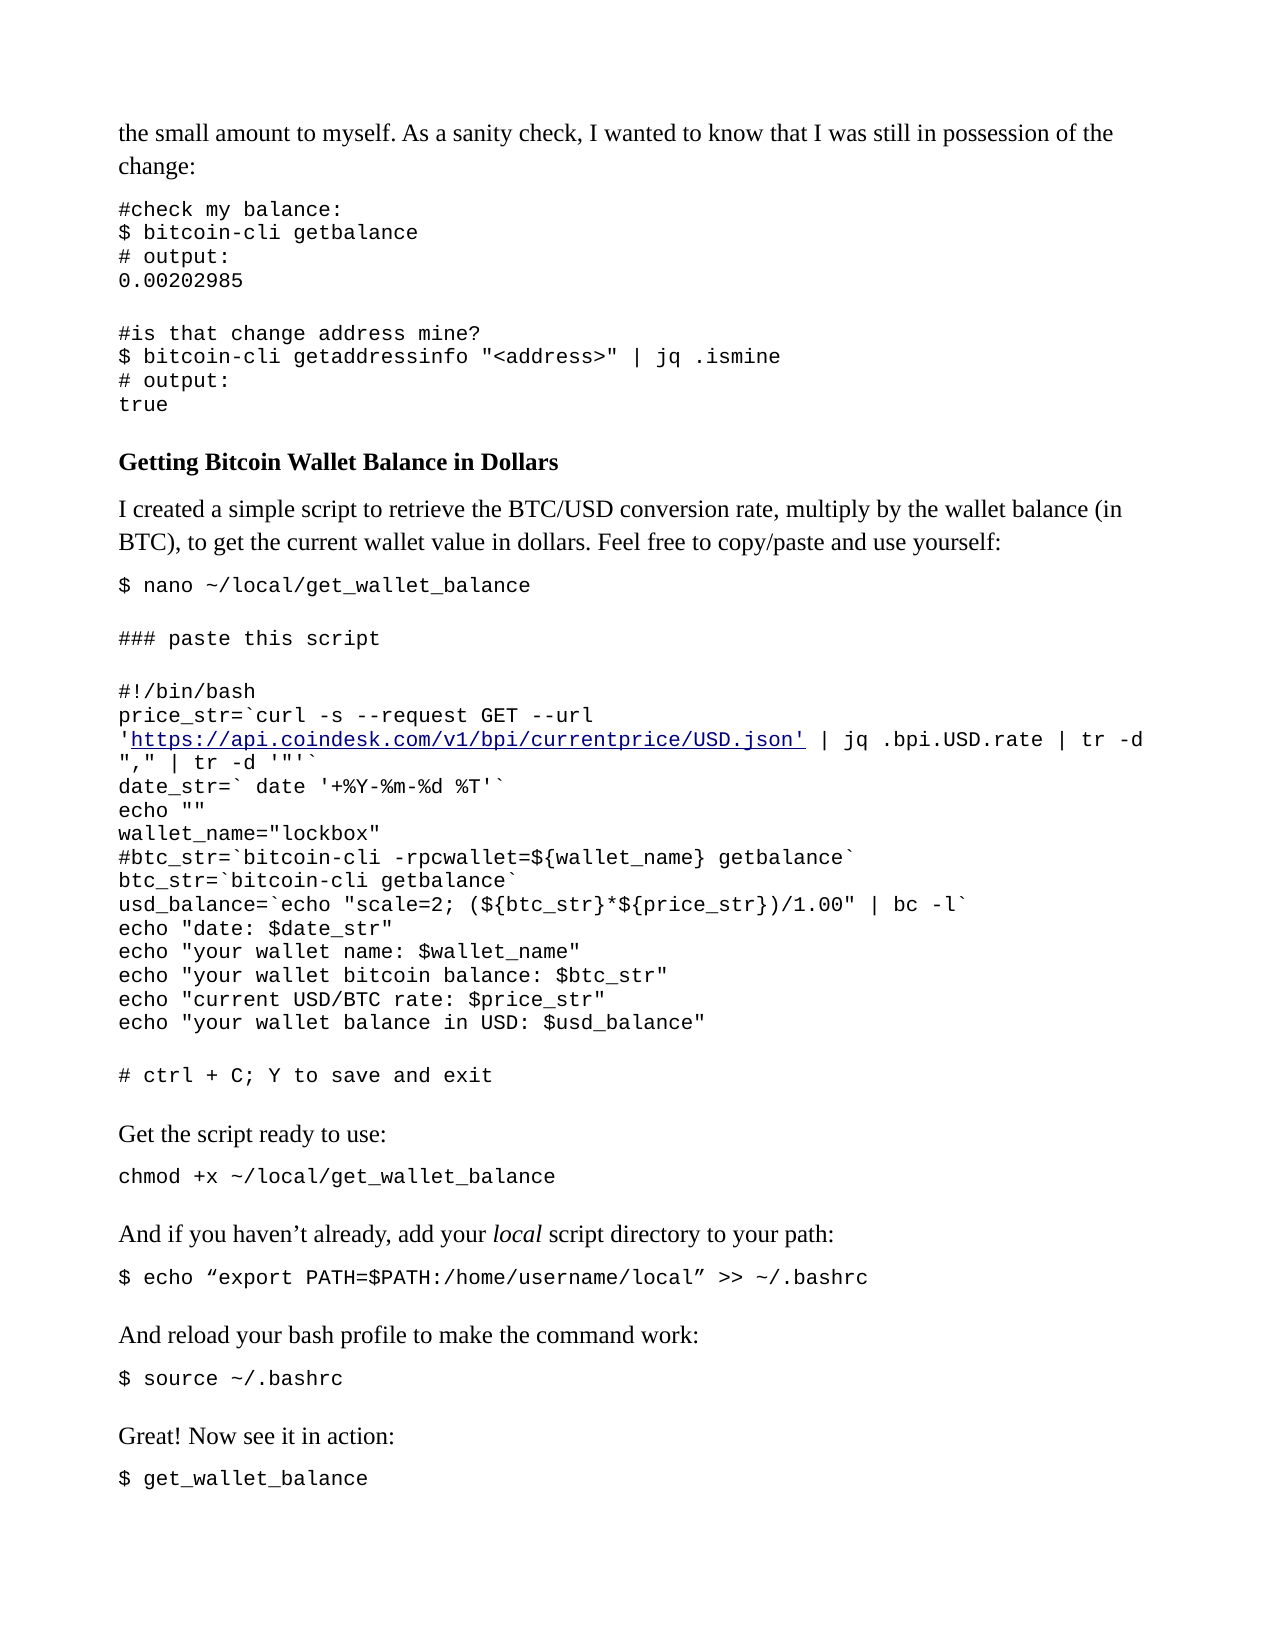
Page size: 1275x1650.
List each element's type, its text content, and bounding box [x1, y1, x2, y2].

text Getting Bitcoin Wallet Balance in Dollars [118, 447, 1157, 476]
text $ bitcoin-cli getbalance [118, 222, 1157, 246]
text Great! Now see it in action: [118, 1421, 1157, 1449]
text #is that change address mine? [118, 323, 1157, 346]
text Get the script ready to use: [118, 1119, 1157, 1147]
text true [118, 394, 1157, 417]
text # output: [118, 246, 1157, 270]
text # ctrl + C; Y to save and exit [118, 1066, 1157, 1089]
text $ echo “export PATH=$PATH:/home/username/local” >> ~/.bashrc [118, 1267, 1157, 1291]
text chmod +x ~/local/get_wallet_balance [118, 1166, 1157, 1190]
text I created a simple script to retrieve the BTC/USD conversion rate, multiply by the wallet balance (in BTC), to get the current wallet value in dollars. Feel free to copy/paste and use yourself: [118, 494, 1157, 556]
text 0.00202985 [118, 270, 1157, 293]
text the small amount to myself. As a sanity check, I wanted to know that I was still in possession of the change: [118, 118, 1157, 180]
text #check my balance: [118, 199, 1157, 222]
text #!/bin/bash price_str=`curl -s --request GET --url 'https://api.coindesk.com/v1/bpi/currentprice/USD.json' | jq .bpi.USD.rate | tr -d "," | tr -d '"'` date_str=` date '+%Y-%m-%d %T'` echo "" wallet_name="lockbox" #btc_str=`bitcoin-cli -rpcwallet=${wallet_name} getbalance` btc_str=`bitcoin-cli getbalance` usd_balance=`echo "scale=2; (${btc_str}*${price_str})/1.00" | bc -l` echo "date: $date_str" echo "your wallet name: $wallet_name" echo "your wallet bitcoin balance: $btc_str" echo "current USD/BTC rate: $price_str" echo "your wallet balance in USD: $usd_balance" [118, 681, 1157, 1036]
text $ nano ~/local/get_wallet_balance [118, 575, 1157, 599]
text And reload your bash profile to make the command work: [118, 1320, 1157, 1349]
text # output: [118, 370, 1157, 394]
text $ bitcoin-cli getaddressinfo "<address>" | jq .ismine [118, 346, 1157, 370]
text And if you haven’t already, add your local script directory to your path: [118, 1219, 1157, 1248]
text ### paste this script [118, 628, 1157, 652]
text $ get_wallet_balance [118, 1468, 1157, 1492]
text $ source ~/.bashrc [118, 1368, 1157, 1391]
